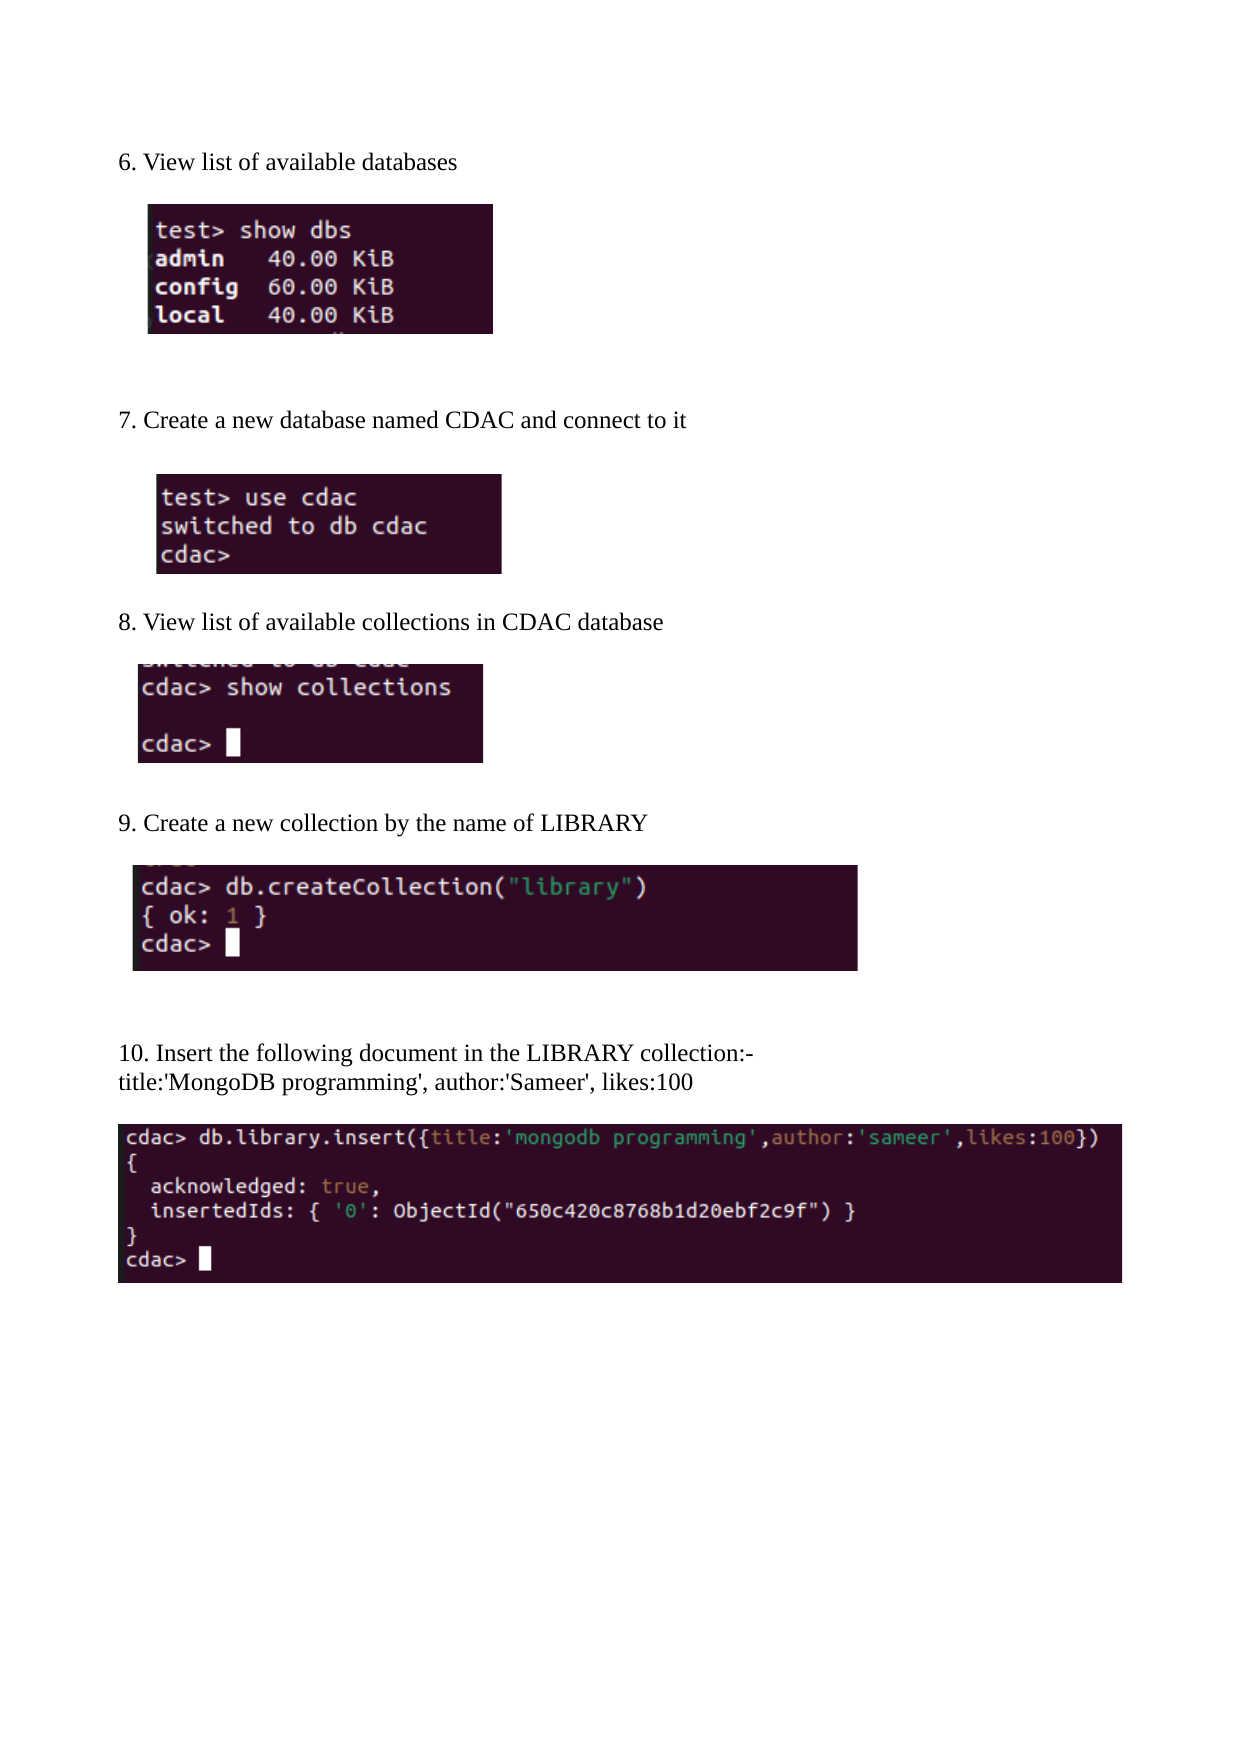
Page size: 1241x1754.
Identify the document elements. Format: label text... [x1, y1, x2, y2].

text 8. View list of available collections in CDAC database [118, 607, 1122, 636]
text 7. Create a new database named CDAC and connect to it [118, 406, 1122, 434]
text 6. View list of available databases [118, 147, 1122, 176]
picture [137, 664, 484, 763]
picture [156, 474, 502, 574]
text 10. Insert the following document in the LIBRARY collection:- [118, 1038, 1122, 1067]
picture [132, 865, 858, 971]
picture [147, 204, 493, 334]
text title:'MongoDB programming', author:'Sameer', likes:100 [118, 1067, 1122, 1096]
text 9. Create a new collection by the name of LIBRARY [118, 808, 1122, 837]
picture [118, 1124, 1123, 1283]
